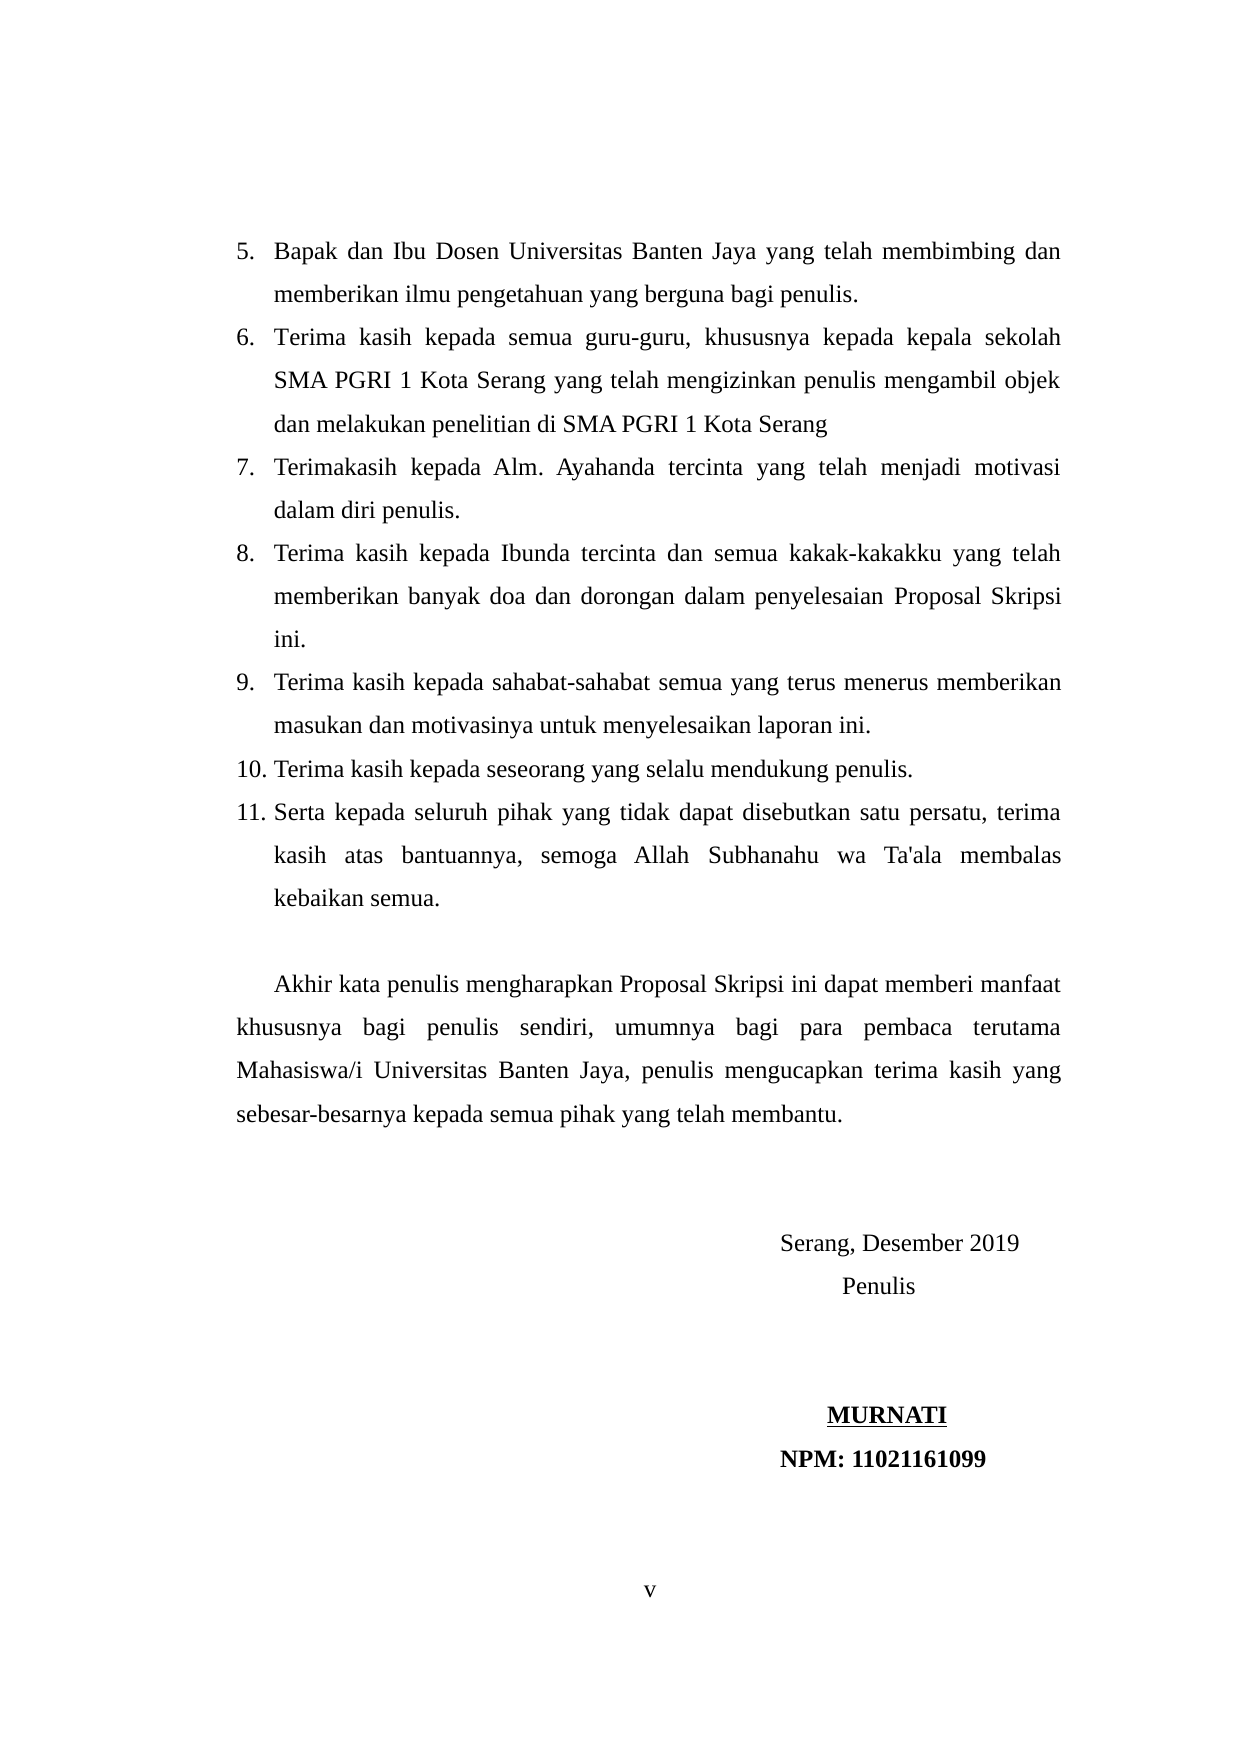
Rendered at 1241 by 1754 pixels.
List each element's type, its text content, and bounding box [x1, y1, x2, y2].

text Penulis [694, 1271, 1063, 1300]
list Serta kepada seluruh pihak yang tidak dapat disebutkan satu persatu, terima kasih atas bantuannya, semoga Allah Subhanahu wa Ta'ala membalas kebaikan semua. [236, 797, 1062, 912]
list Terima kasih kepada Ibunda tercinta dan semua kakak-kakakku yang telah memberikan banyak doa dan dorongan dalam penyelesaian Proposal Skripsi ini. [236, 538, 1062, 653]
text Serang, Desember 2019 [780, 1228, 1063, 1257]
list Terima kasih kepada seseorang yang selalu mendukung penulis. [236, 754, 1062, 782]
list Bapak dan Ibu Dosen Universitas Banten Jaya yang telah membimbing dan memberikan ilmu pengetahuan yang berguna bagi penulis. [236, 236, 1062, 308]
list Terima kasih kepada semua guru-guru, khususnya kepada kepala sekolah SMA PGRI 1 Kota Serang yang telah mengizinkan penulis mengambil objek dan melakukan penelitian di SMA PGRI 1 Kota Serang [236, 322, 1062, 437]
text MURNATI [827, 1401, 1063, 1429]
text NPM: 11021161099 [780, 1444, 1063, 1472]
list Terima kasih kepada sahabat-sahabat semua yang terus menerus memberikan masukan dan motivasinya untuk menyelesaikan laporan ini. [236, 667, 1062, 739]
text Akhir kata penulis mengharapkan Proposal Skripsi ini dapat memberi manfaat khususnya bagi penulis sendiri, umumnya bagi para pembaca terutama Mahasiswa/i Universitas Banten Jaya, penulis mengucapkan terima kasih yang sebesar-besarnya kepada semua pihak yang telah membantu. [236, 969, 1062, 1127]
list Terimakasih kepada Alm. Ayahanda tercinta yang telah menjadi motivasi dalam diri penulis. [236, 452, 1062, 524]
